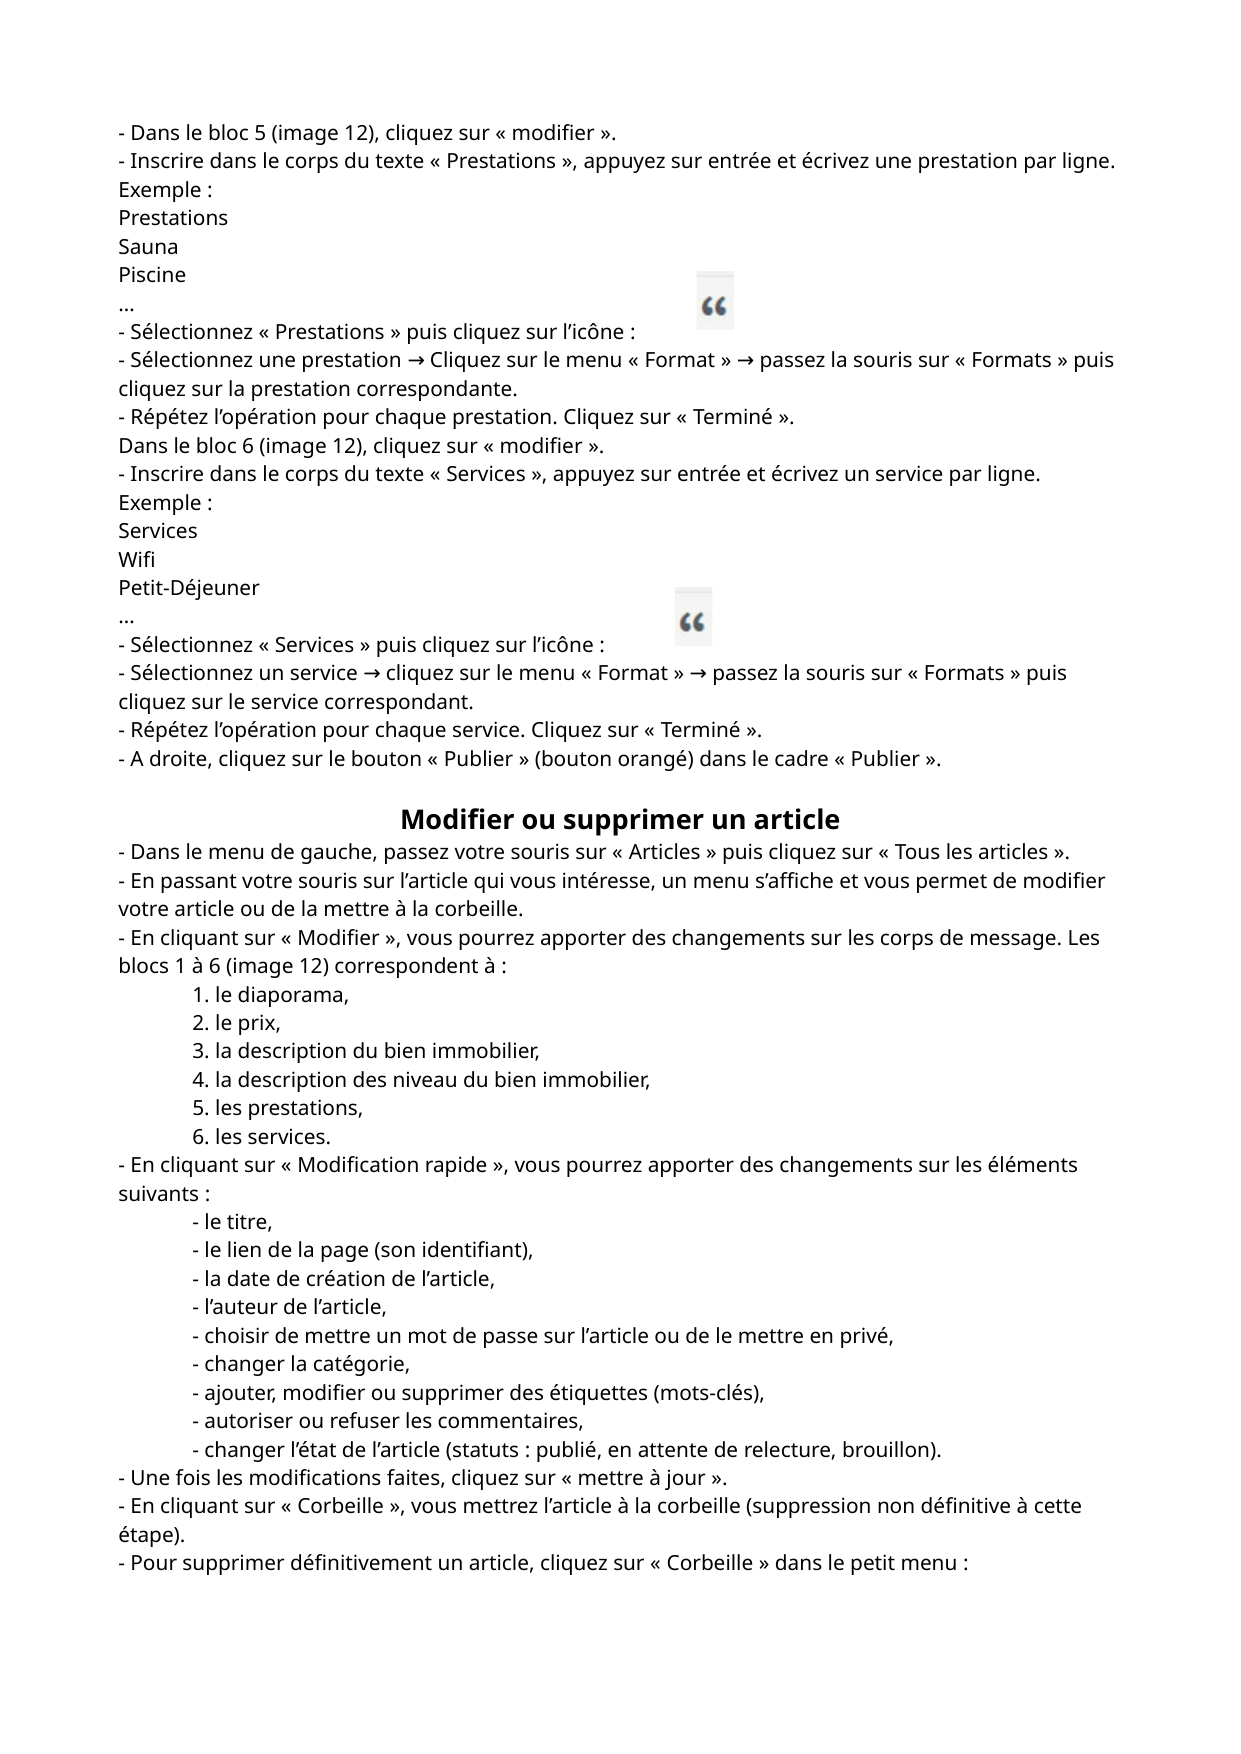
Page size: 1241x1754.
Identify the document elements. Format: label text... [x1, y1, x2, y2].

text - En cliquant sur « Modifier », vous pourrez apporter des changements sur les corps de message. Les blocs 1 à 6 (image 12) correspondent à : [118, 923, 1122, 980]
text 4. la description des niveau du bien immobilier, [192, 1065, 1122, 1093]
text Piscine [118, 260, 1122, 289]
text Modifier ou supprimer un article [118, 801, 1122, 837]
text - Une fois les modifications faites, cliquez sur « mettre à jour ». [118, 1463, 1122, 1492]
text - Sélectionnez un service → cliquez sur le menu « Format » → passez la souris sur « Formats » puis cliquez sur le service correspondant. [118, 658, 1122, 715]
text 6. les services. [192, 1122, 1122, 1150]
text - Répétez l’opération pour chaque prestation. Cliquez sur « Terminé ». [118, 402, 1122, 431]
text - ajouter, modifier ou supprimer des étiquettes (mots-clés), [192, 1378, 1122, 1406]
text 5. les prestations, [192, 1093, 1122, 1122]
text - changer l’état de l’article (statuts : publié, en attente de relecture, brouillon). [192, 1435, 1122, 1463]
text - Pour supprimer définitivement un article, cliquez sur « Corbeille » dans le petit menu : [118, 1548, 1122, 1577]
text - Inscrire dans le corps du texte « Prestations », appuyez sur entrée et écrivez une prestation par ligne. Exemple : [118, 147, 1122, 203]
text - changer la catégorie, [192, 1349, 1122, 1378]
text Petit-Déjeuner [118, 573, 1122, 602]
text … [118, 602, 674, 630]
text - En passant votre souris sur l’article qui vous intéresse, un menu s’affiche et vous permet de modifier votre article ou de la mettre à la corbeille. [118, 866, 1122, 923]
text 3. la description du bien immobilier, [192, 1037, 1122, 1065]
text 2. le prix, [192, 1008, 1122, 1037]
text - En cliquant sur « Modification rapide », vous pourrez apporter des changements sur les éléments suivants : [118, 1150, 1122, 1207]
text - A droite, cliquez sur le bouton « Publier » (bouton orangé) dans le cadre « Publier ». [118, 744, 1122, 772]
text Prestations [118, 203, 1122, 232]
text Sauna [118, 232, 1122, 260]
text Dans le bloc 6 (image 12), cliquez sur « modifier ». [118, 431, 1122, 459]
text - le lien de la page (son identifiant), [192, 1236, 1122, 1264]
picture [674, 587, 713, 646]
text … [118, 289, 696, 317]
text - Dans le menu de gauche, passez votre souris sur « Articles » puis cliquez sur « Tous les articles ». [118, 837, 1122, 866]
text [713, 602, 1122, 630]
text - la date de création de l’article, [192, 1264, 1122, 1292]
text - Répétez l’opération pour chaque service. Cliquez sur « Terminé ». [118, 715, 1122, 744]
text - Sélectionnez « Services » puis cliquez sur l’icône : [118, 630, 1122, 658]
text - Sélectionnez une prestation → Cliquez sur le menu « Format » → passez la souris sur « Formats » puis cliquez sur la prestation correspondante. [118, 346, 1122, 402]
text Services [118, 516, 1122, 545]
text - le titre, [192, 1207, 1122, 1236]
text - Dans le bloc 5 (image 12), cliquez sur « modifier ». [118, 118, 1122, 147]
text - autoriser ou refuser les commentaires, [192, 1406, 1122, 1435]
text Wifi [118, 545, 1122, 573]
text - Sélectionnez « Prestations » puis cliquez sur l’icône : [118, 317, 1122, 346]
text [735, 289, 1122, 317]
text - l’auteur de l’article, [192, 1292, 1122, 1321]
text - choisir de mettre un mot de passe sur l’article ou de le mettre en privé, [192, 1321, 1122, 1349]
text 1. le diaporama, [192, 980, 1122, 1008]
text - Inscrire dans le corps du texte « Services », appuyez sur entrée et écrivez un service par ligne. Exemple : [118, 459, 1122, 516]
picture [696, 271, 735, 330]
text - En cliquant sur « Corbeille », vous mettrez l’article à la corbeille (suppression non définitive à cette étape). [118, 1492, 1122, 1548]
